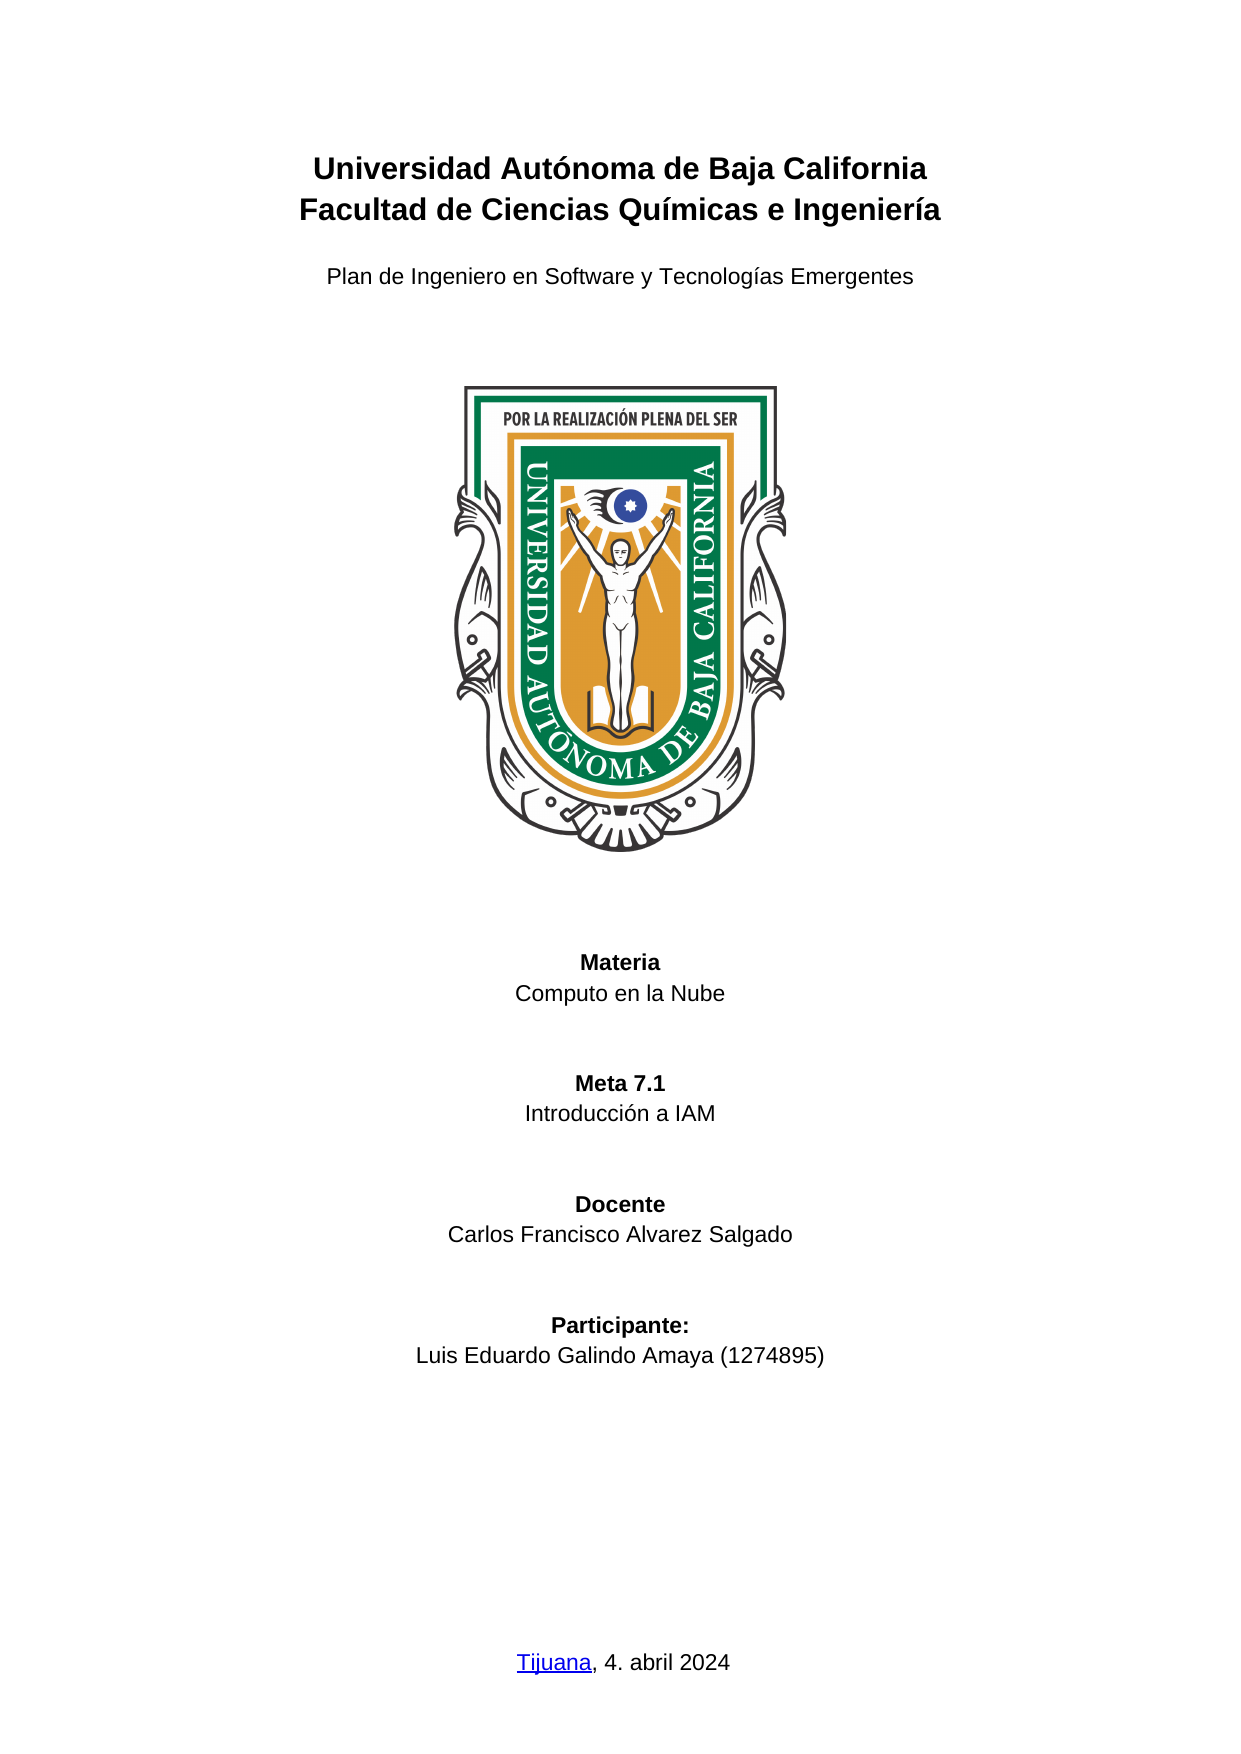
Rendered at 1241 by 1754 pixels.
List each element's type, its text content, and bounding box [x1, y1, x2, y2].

text Universidad Autónoma de Baja California [150, 150, 1090, 186]
text Plan de Ingeniero en Software y Tecnologías Emergentes [150, 263, 1090, 289]
text Computo en la Nube [150, 979, 1090, 1006]
text Meta 7.1 [150, 1070, 1090, 1096]
text Introducción a IAM [150, 1100, 1090, 1127]
text Carlos Francisco Alvarez Salgado [150, 1221, 1090, 1247]
picture [454, 386, 787, 852]
text Participante: [150, 1312, 1090, 1338]
text Luis Eduardo Galindo Amaya (1274895) [150, 1342, 1090, 1368]
text Facultad de Ciencias Químicas e Ingeniería [150, 191, 1090, 227]
text Docente [150, 1191, 1090, 1217]
text Materia [150, 949, 1090, 976]
